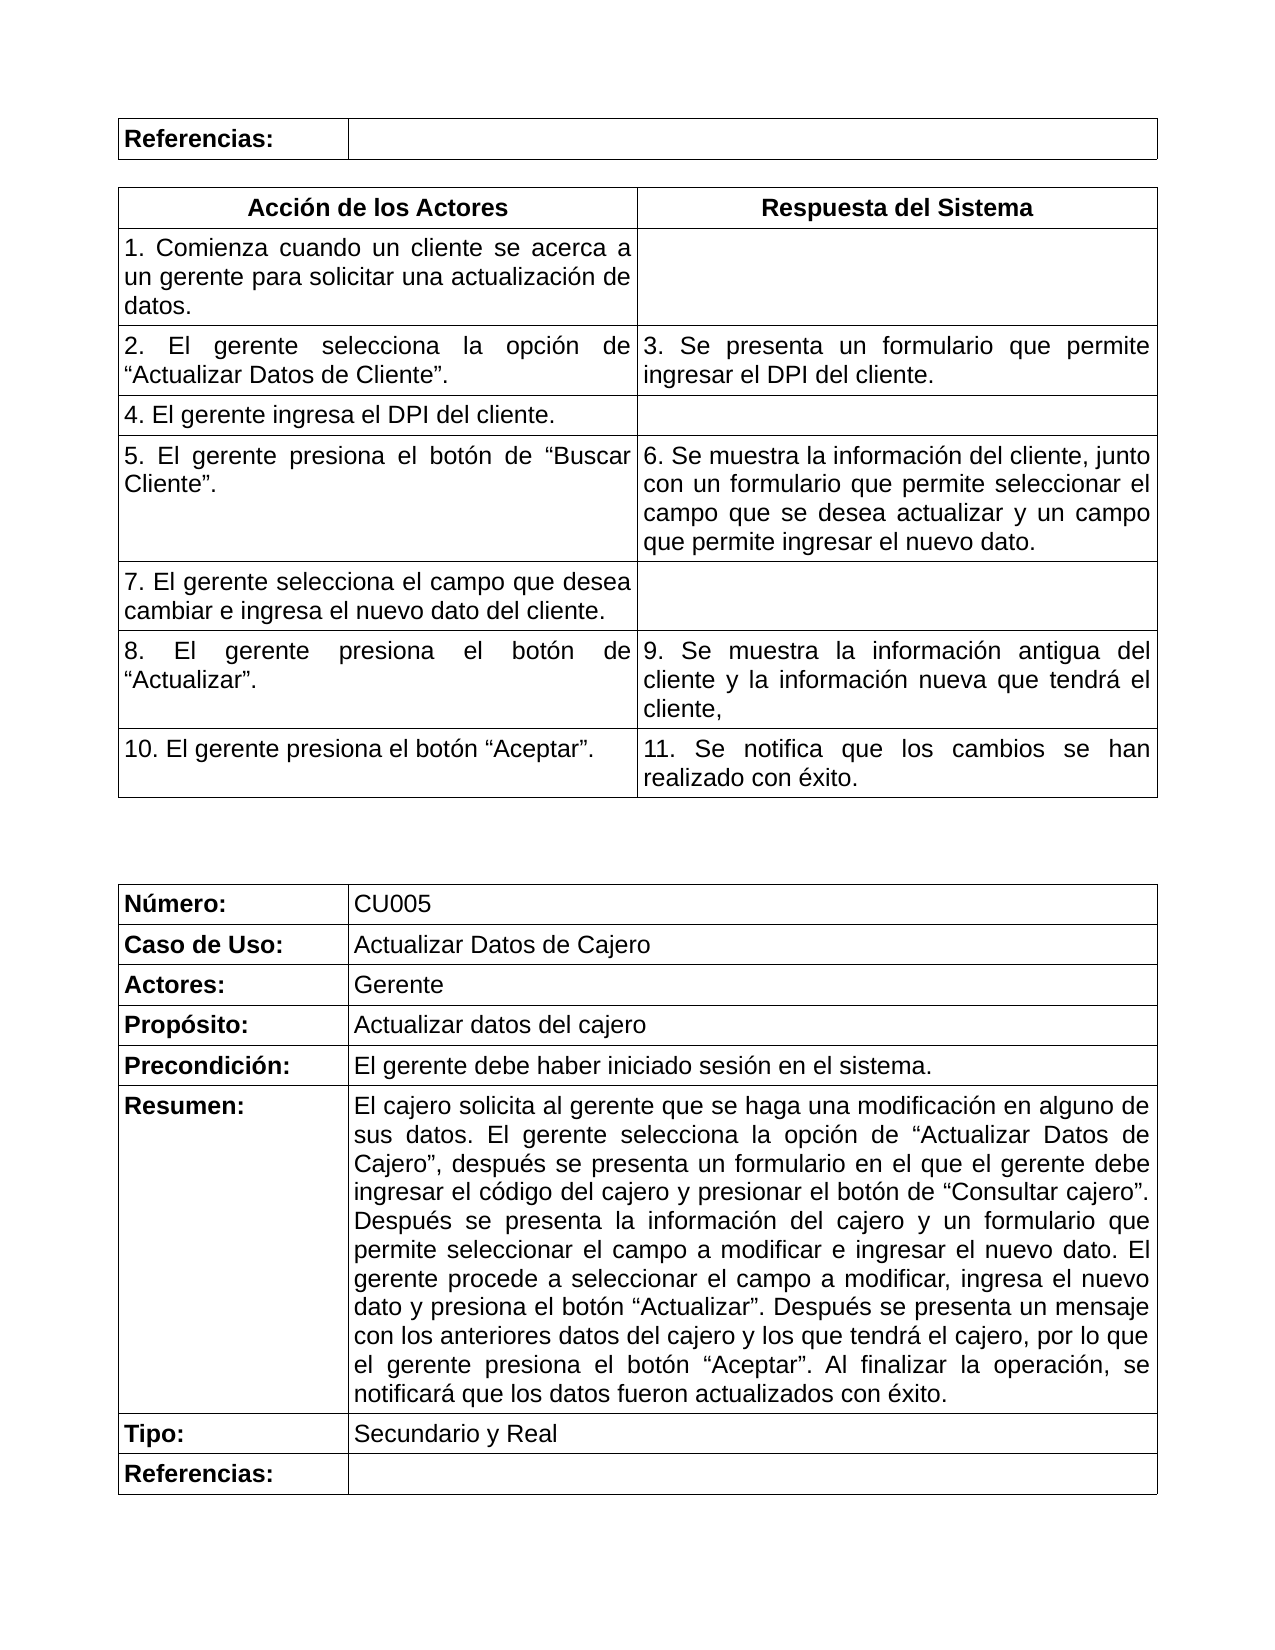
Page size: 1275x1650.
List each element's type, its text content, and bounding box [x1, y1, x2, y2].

table_header Acción de los Actores [119, 188, 637, 228]
table_cell Gerente [349, 965, 1157, 1004]
table_cell 3. Se presenta un formulario que permite ingresar el DPI del cliente. [638, 326, 1157, 394]
table_cell Actualizar datos del cajero [349, 1006, 1157, 1045]
table_cell 7. El gerente selecciona el campo que desea cambiar e ingresa el nuevo dato del cliente. [119, 562, 637, 630]
table_cell El gerente debe haber iniciado sesión en el sistema. [349, 1046, 1157, 1085]
table_cell [349, 1454, 1157, 1494]
table_cell Caso de Uso: [119, 925, 348, 964]
table_cell 6. Se muestra la información del cliente, junto con un formulario que permite seleccionar el campo que se desea actualizar y un campo que permite ingresar el nuevo dato. [638, 436, 1157, 561]
table_cell Resumen: [119, 1086, 348, 1413]
table_cell [638, 396, 1157, 435]
table_cell Actores: [119, 965, 348, 1004]
table_cell 4. El gerente ingresa el DPI del cliente. [119, 396, 637, 435]
table_cell [349, 119, 1157, 158]
table_cell Referencias: [119, 1454, 348, 1494]
table_cell Secundario y Real [349, 1414, 1157, 1453]
table_header Número: [119, 885, 348, 924]
table_cell 11. Se notifica que los cambios se han realizado con éxito. [638, 729, 1157, 797]
table_cell Actualizar Datos de Cajero [349, 925, 1157, 964]
table_header Respuesta del Sistema [638, 188, 1157, 228]
table_cell 2. El gerente selecciona la opción de “Actualizar Datos de Cliente”. [119, 326, 637, 394]
table_cell Precondición: [119, 1046, 348, 1085]
table_cell [638, 562, 1157, 630]
table_cell 9. Se muestra la información antigua del cliente y la información nueva que tendrá el cliente, [638, 631, 1157, 728]
table_cell 1. Comienza cuando un cliente se acerca a un gerente para solicitar una actualización de datos. [119, 229, 637, 325]
table_cell 5. El gerente presiona el botón de “Buscar Cliente”. [119, 436, 637, 561]
table_cell El cajero solicita al gerente que se haga una modificación en alguno de sus datos. El gerente selecciona la opción de “Actualizar Datos de Cajero”, después se presenta un formulario en el que el gerente debe ingresar el código del cajero y presionar el botón de “Consultar cajero”. Después se presenta la información del cajero y un formulario que permite seleccionar el campo a modificar e ingresar el nuevo dato. El gerente procede a seleccionar el campo a modificar, ingresa el nuevo dato y presiona el botón “Actualizar”. Después se presenta un mensaje con los anteriores datos del cajero y los que tendrá el cajero, por lo que el gerente presiona el botón “Aceptar”. Al finalizar la operación, se notificará que los datos fueron actualizados con éxito. [349, 1086, 1157, 1413]
table_cell [638, 229, 1157, 325]
table_header CU005 [349, 885, 1157, 924]
table_cell Referencias: [119, 119, 348, 158]
table_cell 10. El gerente presiona el botón “Aceptar”. [119, 729, 637, 797]
table_cell 8. El gerente presiona el botón de “Actualizar”. [119, 631, 637, 728]
table_cell Propósito: [119, 1006, 348, 1045]
table_cell Tipo: [119, 1414, 348, 1453]
